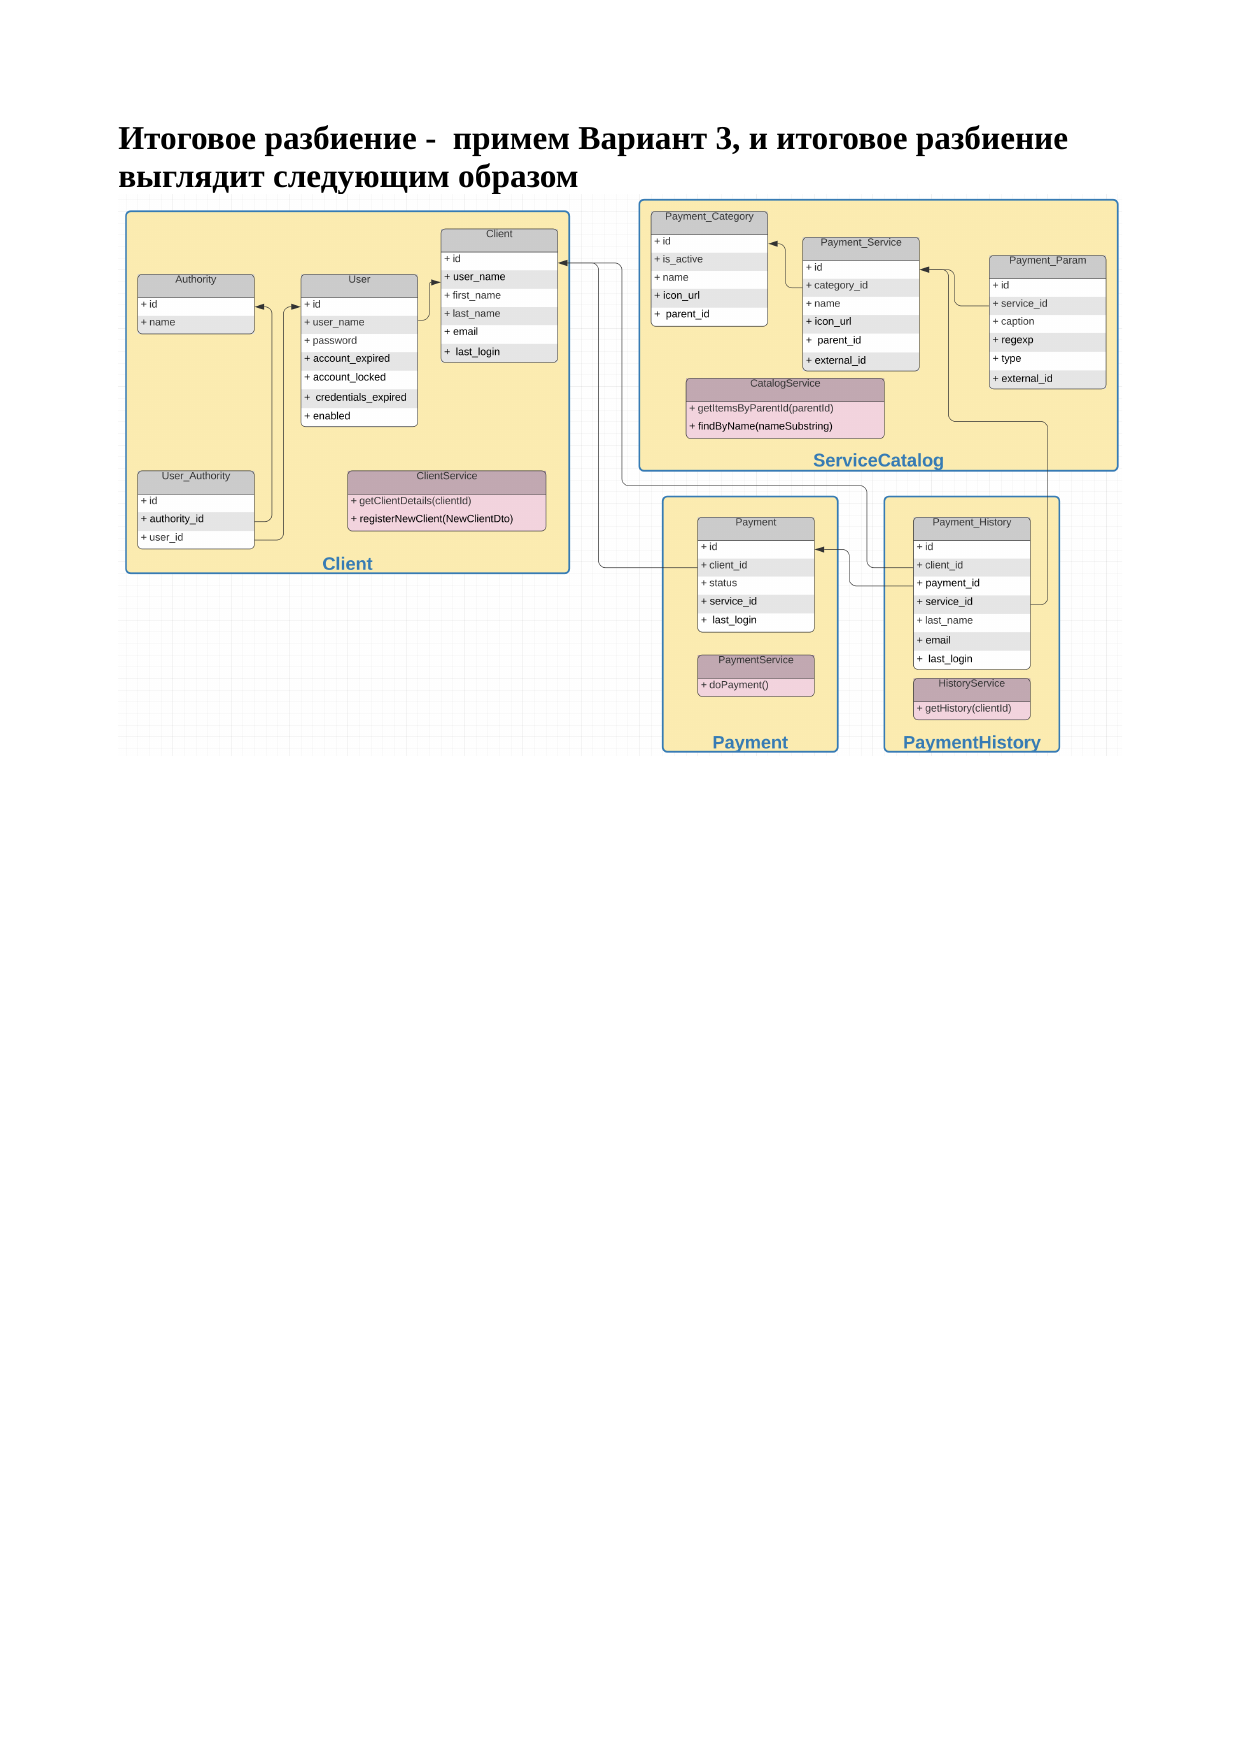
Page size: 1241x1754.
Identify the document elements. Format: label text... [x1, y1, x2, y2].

picture [118, 194, 1123, 756]
text Итоговое разбиение - примем Вариант 3, и итоговое разбиение выглядит следующим образом [118, 118, 1122, 194]
